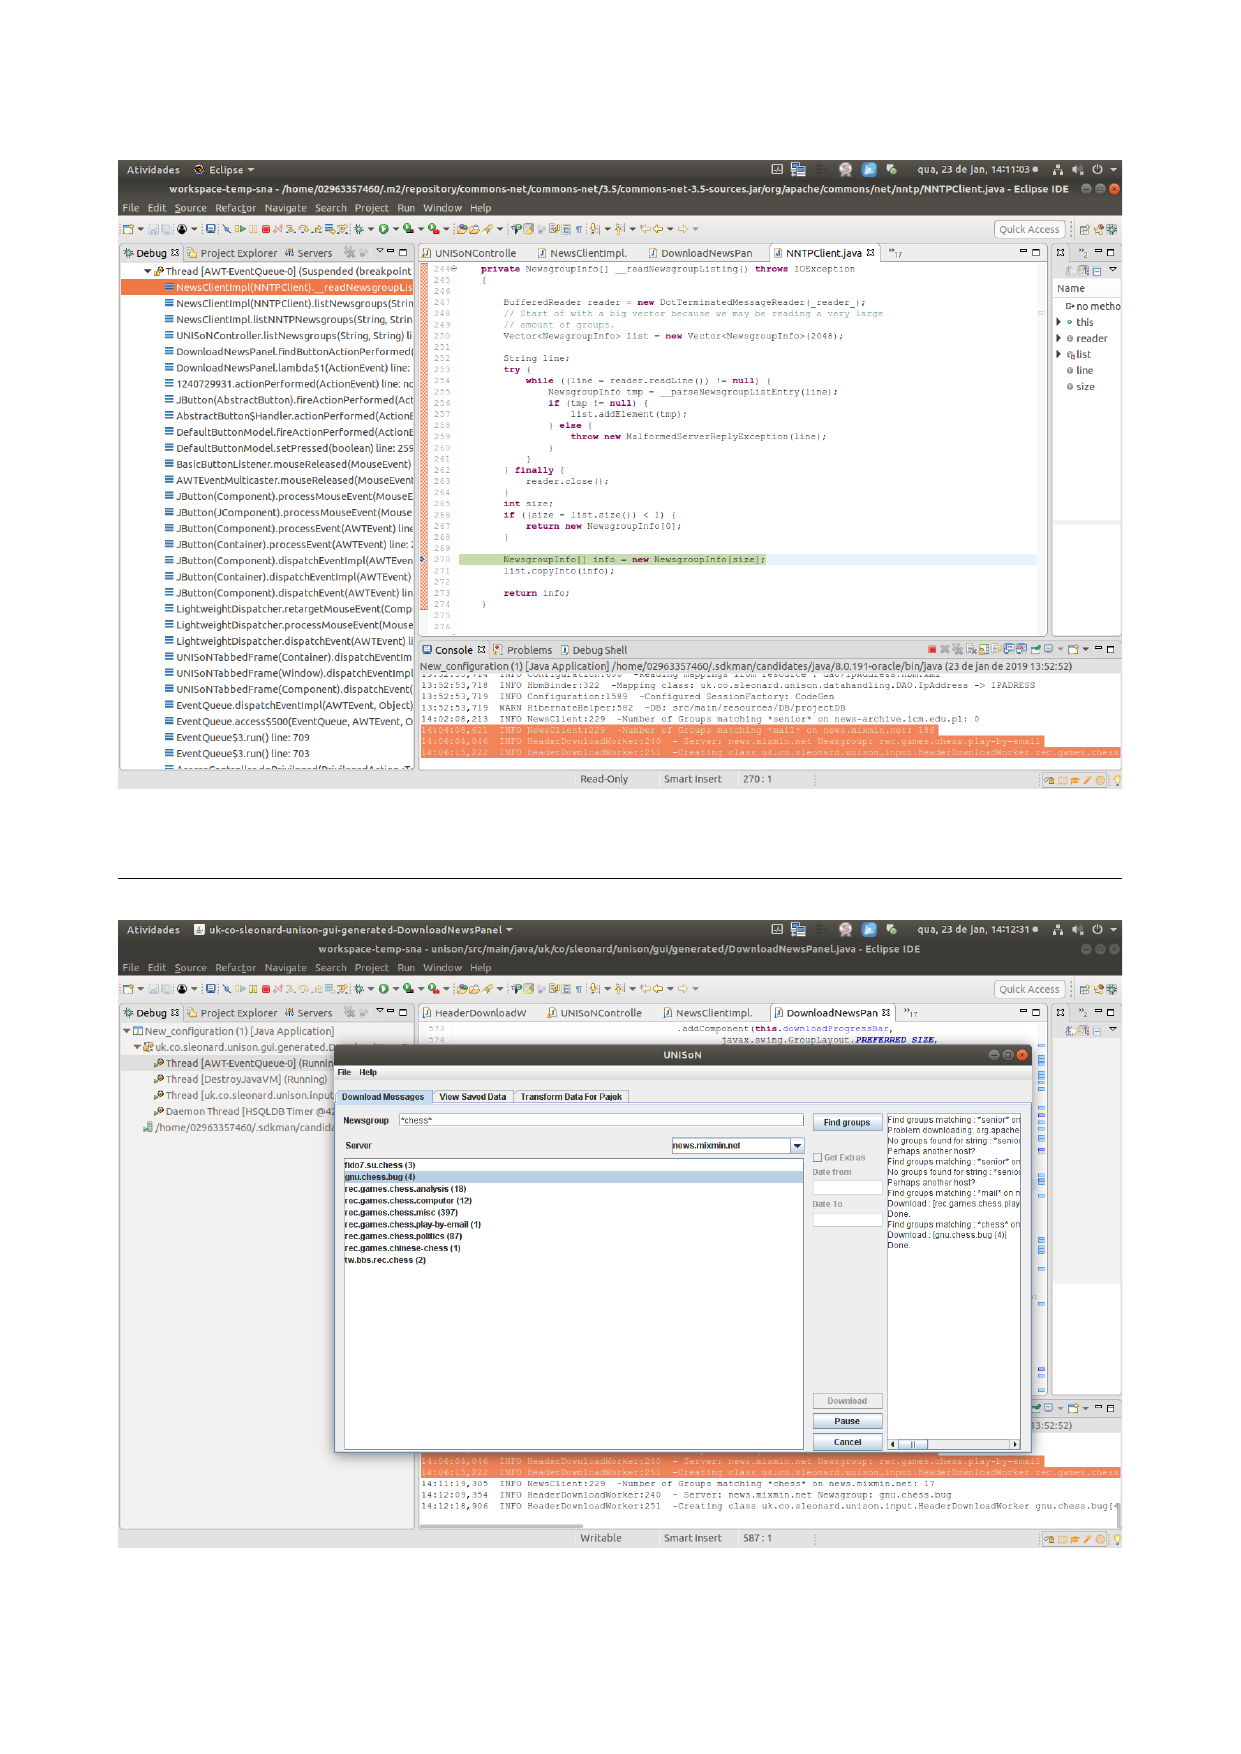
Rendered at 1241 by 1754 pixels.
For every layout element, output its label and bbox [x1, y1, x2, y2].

picture [118, 920, 1123, 1548]
picture [118, 160, 1123, 789]
